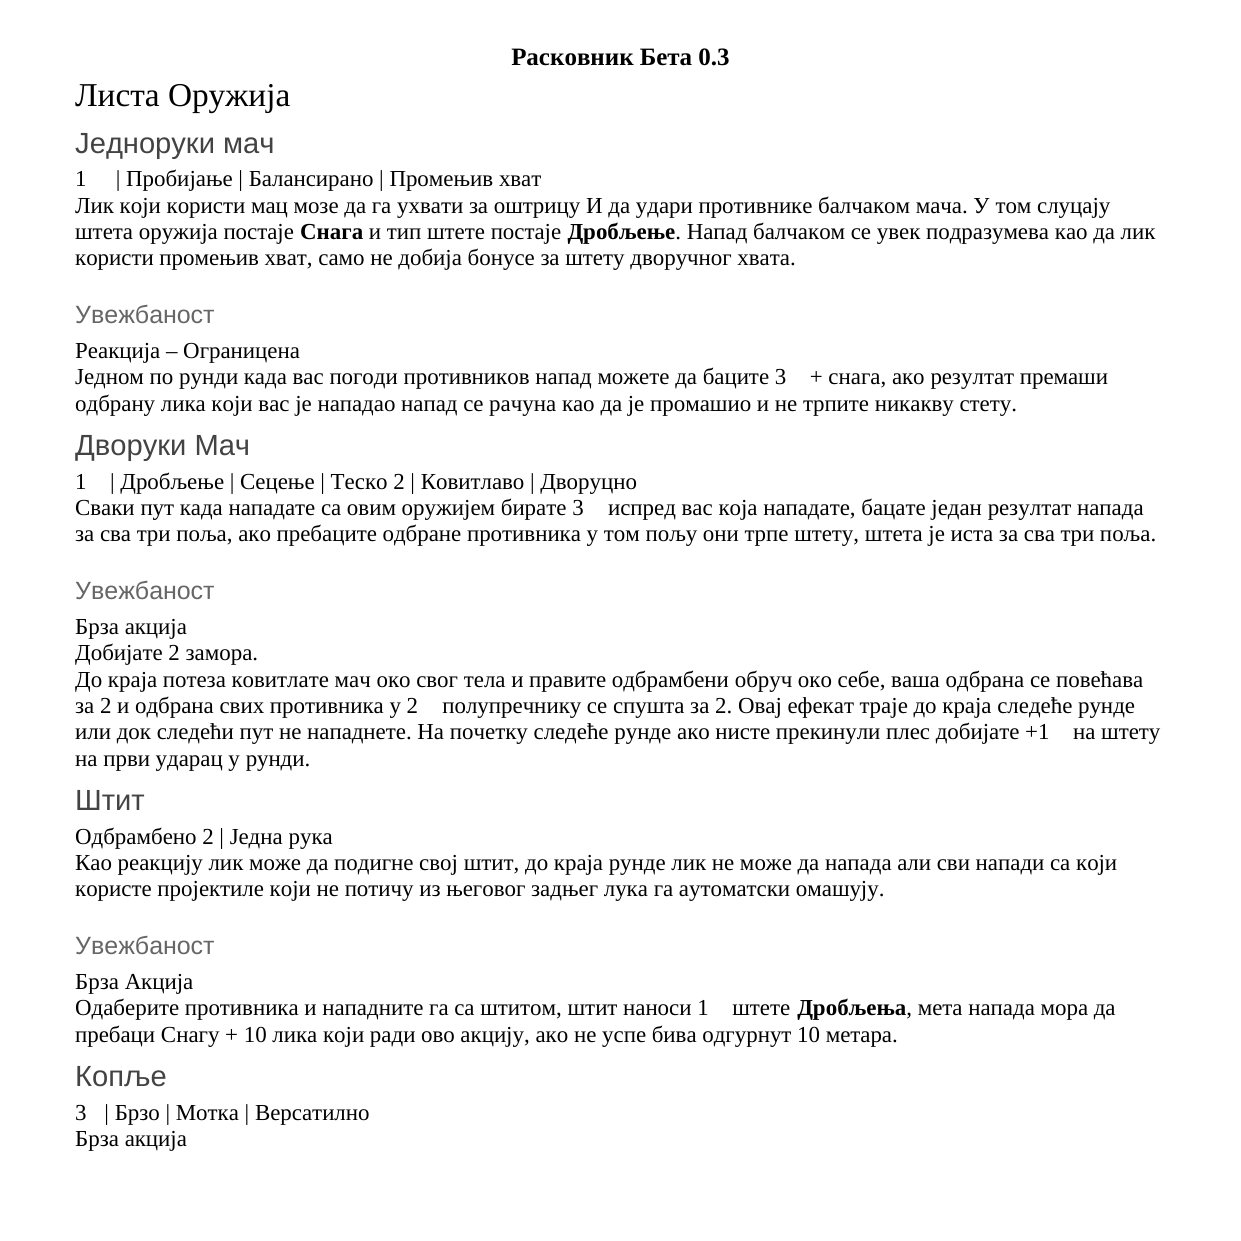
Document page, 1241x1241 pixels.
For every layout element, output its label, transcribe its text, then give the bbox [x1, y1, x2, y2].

subtitle Једноруки мач [75, 126, 1166, 159]
text 3💥| Брзо | Мотка | Версатилно [75, 1099, 1166, 1125]
text Једном по рунди када вас погоди противников напад можете да баците 3🎲 + снага, ако резултат премаши одбрану лика који вас је нападао напад се рачуна као да је промашио и не трпите никакву стету. [75, 363, 1166, 416]
text Брза акција [75, 1125, 1166, 1151]
text До краја потеза ковитлате мач око свог тела и правите одбрамбени обруч око себе, ваша одбрана се повећава за 2 и одбрана свих противника у 2💥 полупречнику се спушта за 2. Овај ефекат траје до краја следеће рунде или док следећи пут не нападнете. На почетку следеће рунде ако нисте прекинули плес добијате +1🎲 на штету на први ударац у рунди. [75, 666, 1166, 771]
text Добијате 2 замора. [75, 639, 1166, 666]
text Сваки пут када нападате са овим оружијем бирате 3💥 испред вас која нападате, бацате један резултат напада за сва три поља, ако пребаците одбране противника у том пољу они трпе штету, штета је иста за сва три поља. [75, 494, 1166, 547]
text Као реакцију лик може да подигне свој штит, до краја рунде лик не може да напада али сви напади са који користе пројектиле који не потичу из његовог задњег лука га аутоматски омашују. [75, 849, 1166, 902]
text Брза Акција [75, 968, 1166, 994]
subtitle Копље [75, 1059, 1166, 1093]
text Брза акција [75, 613, 1166, 639]
text Лик који користи мац мозе да га ухвати за оштрицу И да удари противнике балчаком мача. У том слуцају штета оружија постаје Снага и тип штете постаје Дробљење. Напад балчаком се увек подразумева као да лик користи промењив хват, само не добија бонусе за штету дворучног хвата. [75, 192, 1166, 271]
text 1💥 | Дробљење | Сецење | Теско 2 | Ковитлаво | Дворуцно [75, 468, 1166, 494]
subtitle Увежбаност [75, 576, 1166, 605]
subtitle Листа Оружија [75, 75, 1166, 113]
text 1 💥 | Пробијање | Балансирано | Промењив хват [75, 165, 1166, 192]
text Одаберите противника и нападните га са штитом, штит наноси 1🎲 штете Дробљења, мета напада мора да пребаци Снагу + 10 лика који ради ово акцију, ако не успе бива одгурнут 10 метара. [75, 994, 1166, 1047]
text Реакција – Ограницена [75, 337, 1166, 363]
subtitle Дворуки Мач [75, 428, 1166, 462]
subtitle Увежбаност [75, 931, 1166, 960]
text Одбрамбено 2 | Једна рука [75, 823, 1166, 849]
subtitle Штит [75, 783, 1166, 817]
subtitle Увежбаност [75, 300, 1166, 329]
